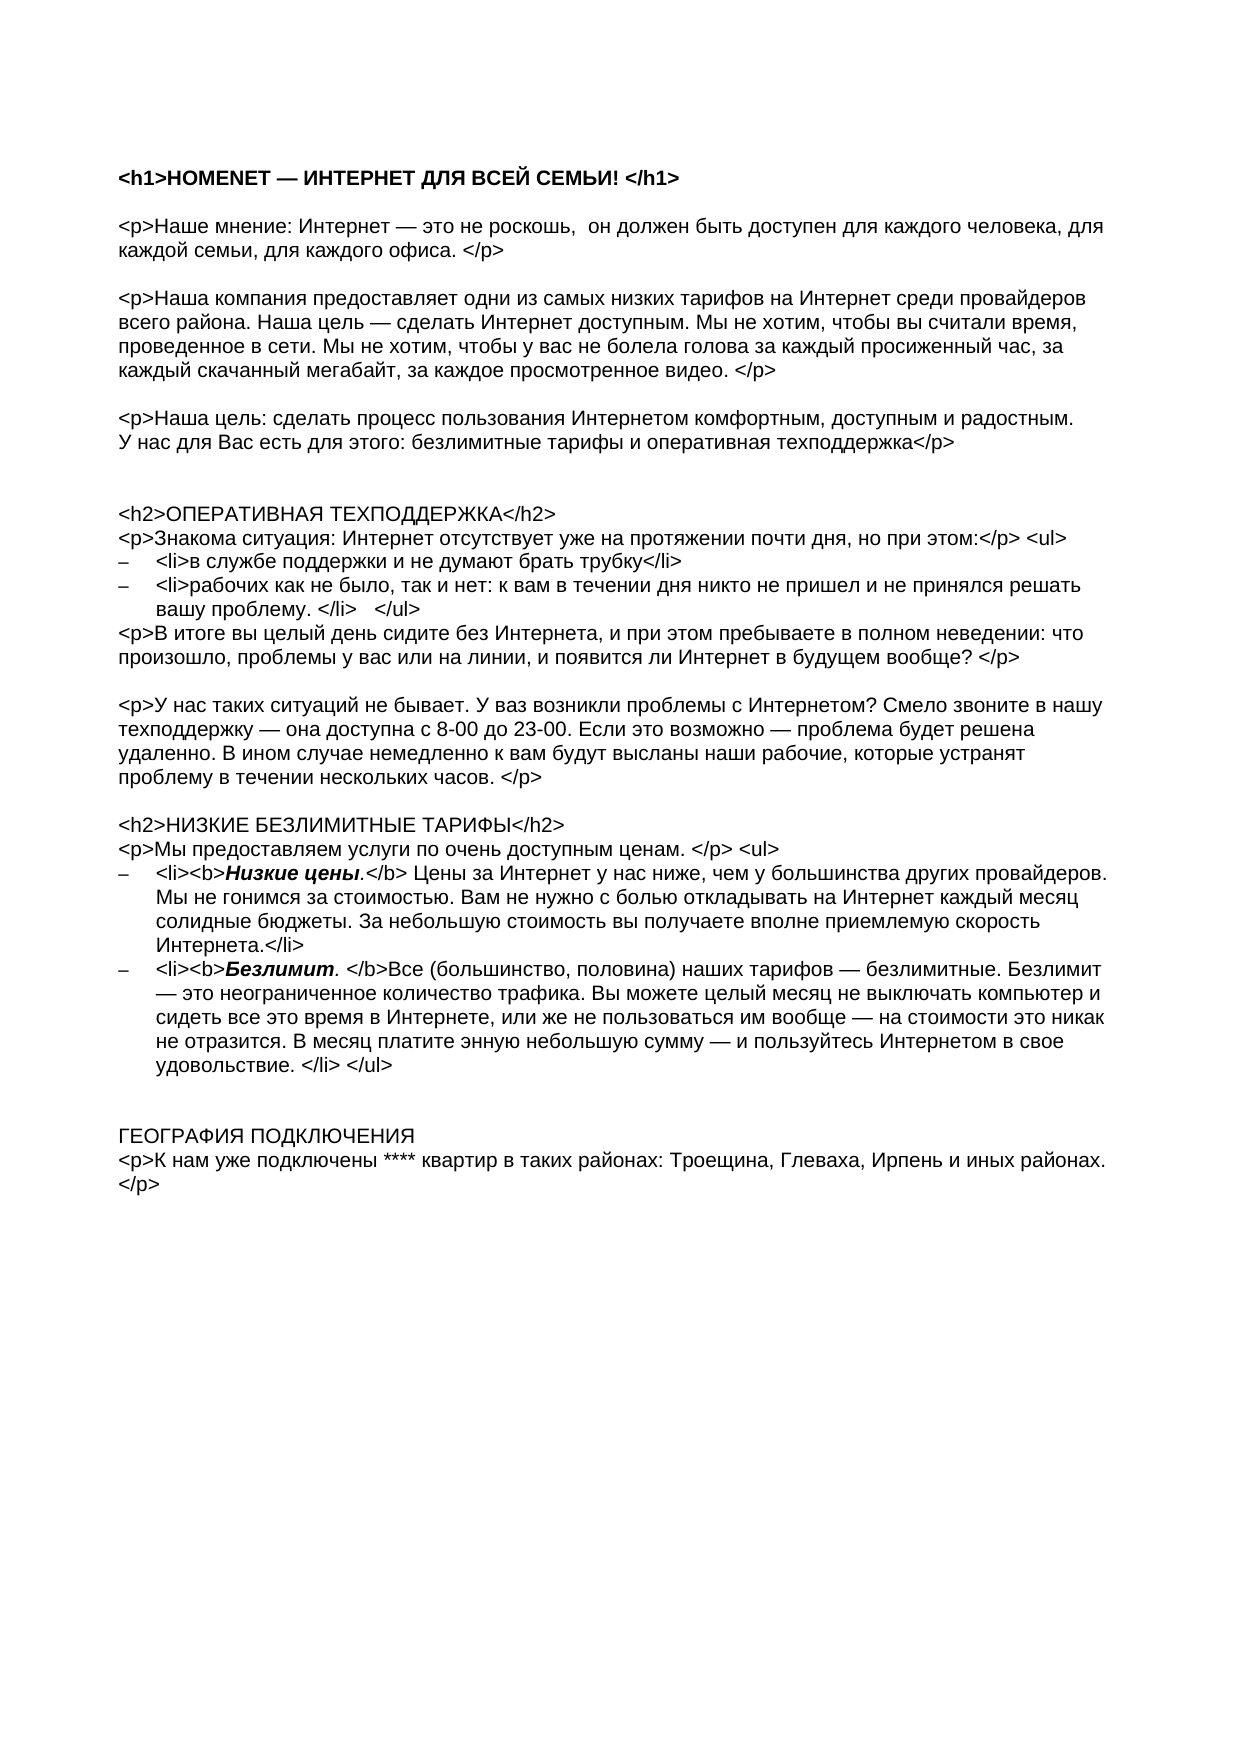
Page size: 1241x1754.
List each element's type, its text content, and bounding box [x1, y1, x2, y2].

text <p>Мы предоставляем услуги по очень доступным ценам. </p> <ul> [118, 837, 1122, 861]
text <p>Наша цель: сделать процесс пользования Интернетом комфортным, доступным и радостным. [118, 406, 1122, 429]
text <p>К нам уже подключены **** квартир в таких районах: Троещина, Глеваха, Ирпень и иных районах. </p> [118, 1148, 1122, 1196]
list <li>рабочих как не было, так и нет: к вам в течении дня никто не пришел и не принялся решать вашу проблему. </li> </ul> [118, 573, 1122, 621]
list <li><b>Безлимит. </b>Все (большинство, половина) наших тарифов — безлимитные. Безлимит — это неограниченное количество трафика. Вы можете целый месяц не выключать компьютер и сидеть все это время в Интернете, или же не пользоваться им вообще — на стоимости это никак не отразится. В месяц платите энную небольшую сумму — и пользуйтесь Интернетом в свое удовольствие. </li> </ul> [118, 957, 1122, 1076]
text У нас для Вас есть для этого: безлимитные тарифы и оперативная техподдержка</p> [118, 429, 1122, 453]
text <p>У нас таких ситуаций не бывает. У ваз возникли проблемы с Интернетом? Смело звоните в нашу техподдержку — она доступна с 8-00 до 23-00. Если это возможно — проблема будет решена удаленно. В ином случае немедленно к вам будут высланы наши рабочие, которые устранят проблему в течении нескольких часов. </p> [118, 693, 1122, 789]
text <h1>HOMENET — ИНТЕРНЕТ ДЛЯ ВСЕЙ СЕМЬИ! </h1> [118, 166, 1122, 190]
text <p>Наша компания предоставляет одни из самых низких тарифов на Интернет среди провайдеров всего района. Наша цель — сделать Интернет доступным. Мы не хотим, чтобы вы считали время, проведенное в сети. Мы не хотим, чтобы у вас не болела голова за каждый просиженный час, за каждый скачанный мегабайт, за каждое просмотренное видео. </p> [118, 286, 1122, 382]
text <p>Знакома ситуация: Интернет отсутствует уже на протяжении почти дня, но при этом:</p> <ul> [118, 525, 1122, 549]
list <li><b>Низкие цены.</b> Цены за Интернет у нас ниже, чем у большинства других провайдеров. Мы не гонимся за стоимостью. Вам не нужно с болью откладывать на Интернет каждый месяц солидные бюджеты. За небольшую стоимость вы получаете вполне приемлемую скорость Интернета.</li> [118, 861, 1122, 957]
text <p>В итоге вы целый день сидите без Интернета, и при этом пребываете в полном неведении: что произошло, проблемы у вас или на линии, и появится ли Интернет в будущем вообще? </p> [118, 621, 1122, 669]
text <h2>НИЗКИЕ БЕЗЛИМИТНЫЕ ТАРИФЫ</h2> [118, 813, 1122, 837]
text <h2>ОПЕРАТИВНАЯ ТЕХПОДДЕРЖКА</h2> [118, 501, 1122, 525]
text <p>Наше мнение: Интернет — это не роскошь, он должен быть доступен для каждого человека, для каждой семьи, для каждого офиса. </p> [118, 214, 1122, 262]
text ГЕОГРАФИЯ ПОДКЛЮЧЕНИЯ [118, 1124, 1122, 1148]
list <li>в службе поддержки и не думают брать трубку</li> [118, 549, 1122, 573]
